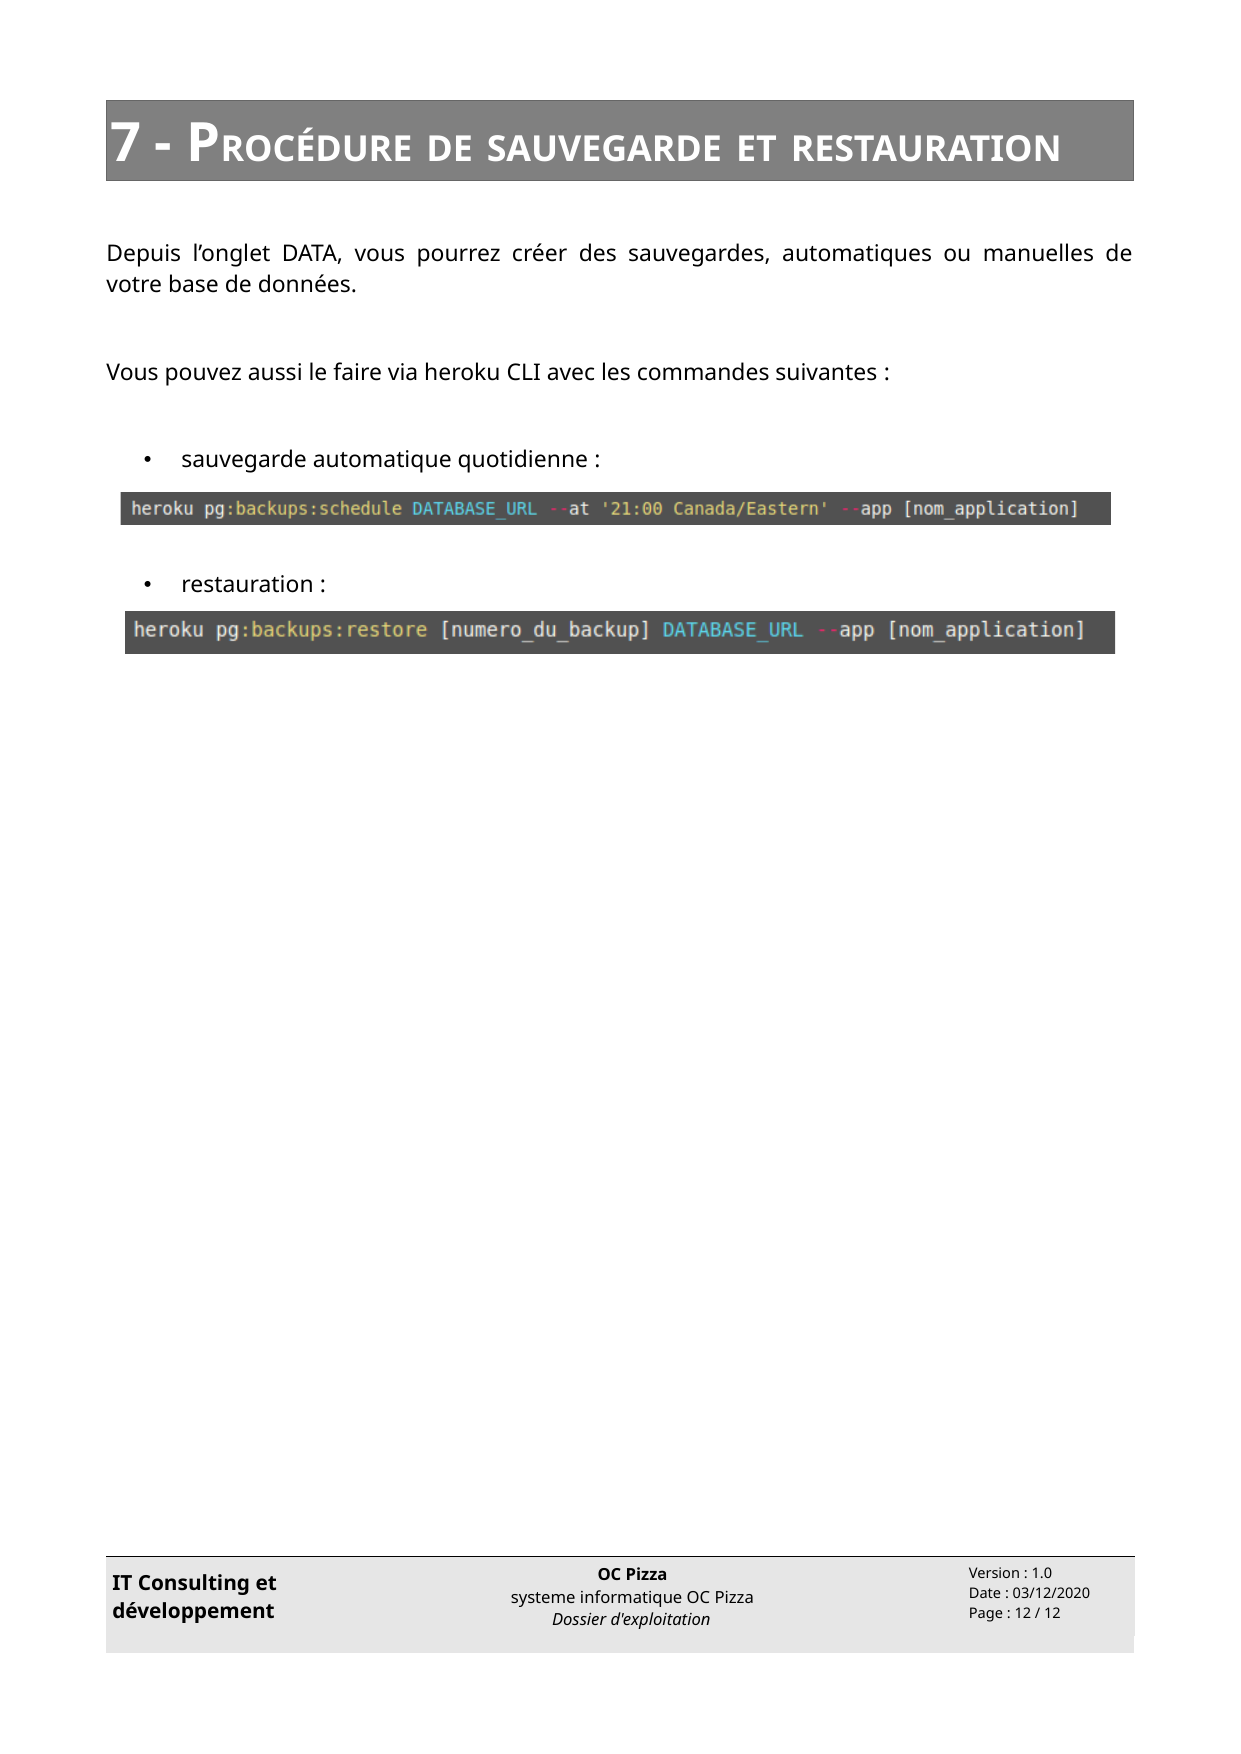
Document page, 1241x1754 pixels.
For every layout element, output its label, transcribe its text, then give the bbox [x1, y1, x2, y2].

picture [120, 492, 1111, 525]
subtitle Procédure de sauvegarde et restauration [107, 101, 1133, 180]
list restauration : [144, 568, 1134, 599]
list sauvegarde automatique quotidienne : [144, 443, 1134, 475]
text Vous pouvez aussi le faire via heroku CLI avec les commandes suivantes : [106, 356, 1134, 387]
picture [125, 611, 1116, 654]
text Depuis l’onglet DATA, vous pourrez créer des sauvegardes, automatiques ou manuelles de votre base de données. [106, 237, 1134, 300]
